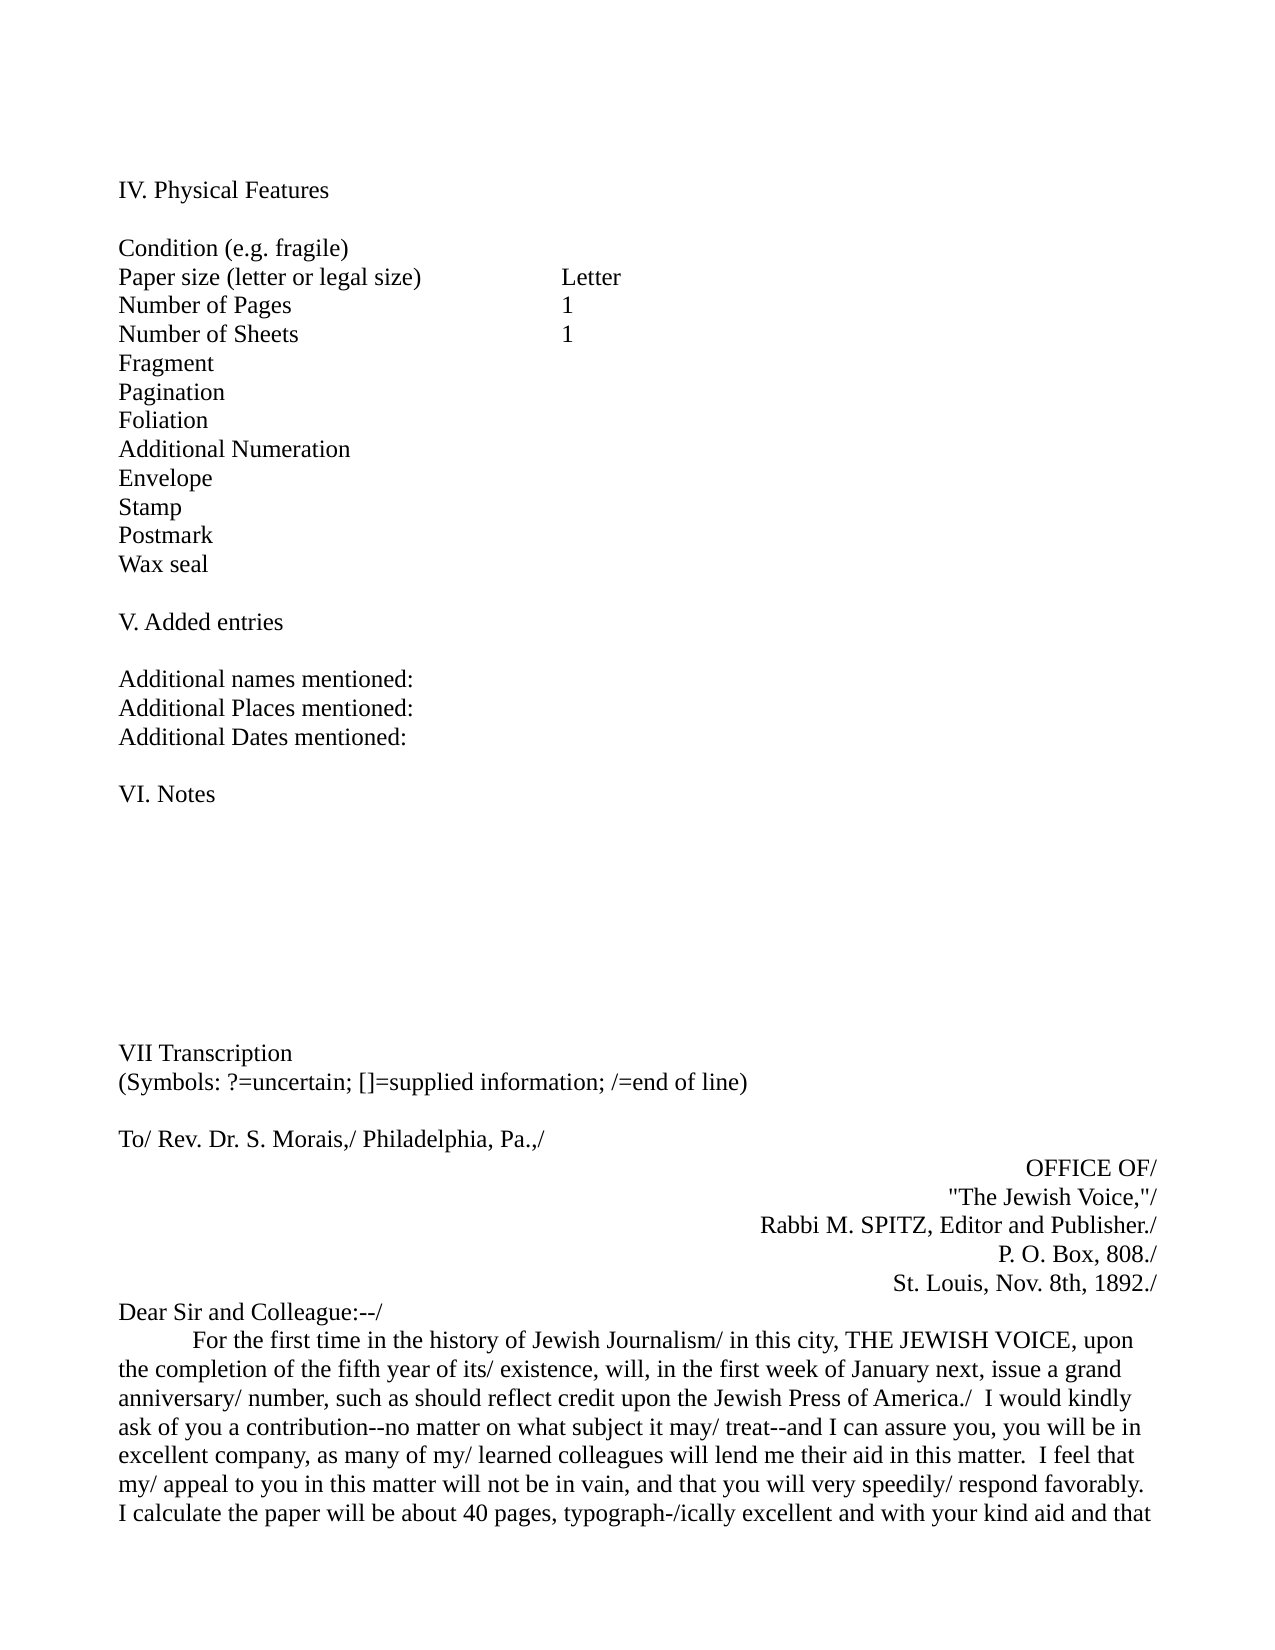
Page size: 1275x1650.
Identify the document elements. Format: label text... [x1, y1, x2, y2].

text Dear Sir and Colleague:--/ [118, 1297, 1157, 1326]
text IV. Physical Features [118, 176, 1157, 204]
text St. Louis, Nov. 8th, 1892./ [118, 1268, 1157, 1297]
text For the first time in the history of Jewish Journalism/ in this city, THE JEWISH VOICE, upon the completion of the fifth year of its/ existence, will, in the first week of January next, issue a grand anniversary/ number, such as should reflect credit upon the Jewish Press of America./ I would kindly ask of you a contribution--no matter on what subject it may/ treat--and I can assure you, you will be in excellent company, as many of my/ learned colleagues will lend me their aid in this matter. I feel that my/ appeal to you in this matter will not be in vain, and that you will very speedily/ respond favorably. I calculate the paper will be about 40 pages, typograph-/ically excellent and with your kind aid and that [118, 1326, 1157, 1527]
text Postma rk [118, 521, 1157, 549]
text VII Transcription [118, 1038, 1157, 1067]
text Wax seal [118, 549, 1157, 578]
text (Symbols: ?=uncertain; []=supplied information; /=end of line) [118, 1067, 1157, 1096]
text Number of Sheets 1 [118, 319, 1157, 348]
text V. Added entries [118, 607, 1157, 636]
text Foliation [118, 406, 1157, 434]
text Envelope [118, 463, 1157, 492]
text Additional Places mentioned: [118, 693, 1157, 722]
text Pagination [118, 377, 1157, 406]
text "The Jewish Voice,"/ [118, 1182, 1157, 1211]
text Number of Pages 1 [118, 291, 1157, 319]
text To/ Rev. Dr. S. Morais,/ Philadelphia, Pa.,/ [118, 1124, 1157, 1153]
text Rabbi M. SPITZ, Editor and Publisher./ [118, 1211, 1157, 1239]
text P. O. Box, 808./ [118, 1239, 1157, 1268]
text Additional Numeration [118, 434, 1157, 463]
text Stamp [118, 492, 1157, 521]
text VI. Notes [118, 779, 1157, 808]
text Condition (e.g. fragile) [118, 233, 1157, 262]
text Paper size (letter or legal size) Letter [118, 262, 1157, 291]
text Fragment [118, 348, 1157, 377]
text OFFICE OF/ [118, 1153, 1157, 1182]
text Additional Dates mentioned: [118, 722, 1157, 751]
text Additional names mentioned: [118, 664, 1157, 693]
